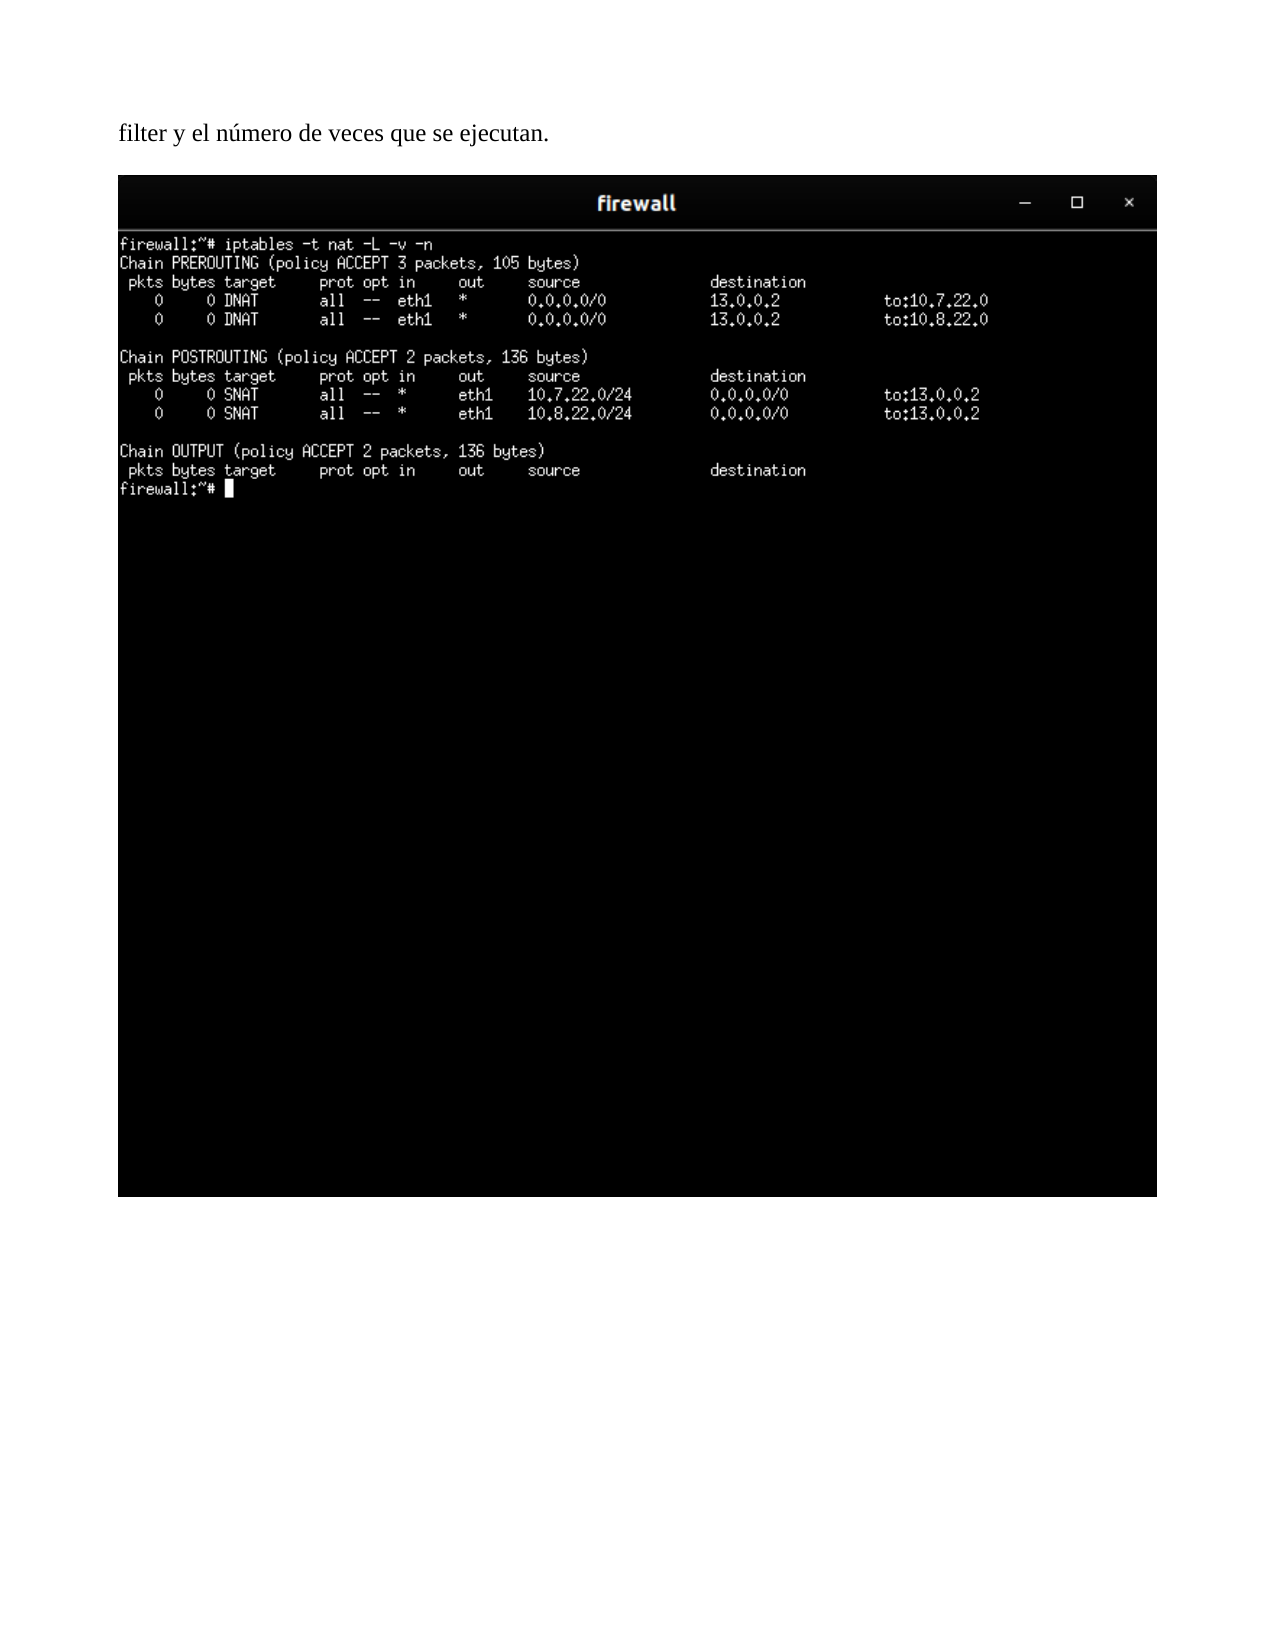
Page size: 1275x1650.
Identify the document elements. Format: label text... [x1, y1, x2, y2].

picture [118, 175, 1157, 1197]
text filter y el número de veces que se ejecutan. [118, 118, 1157, 147]
